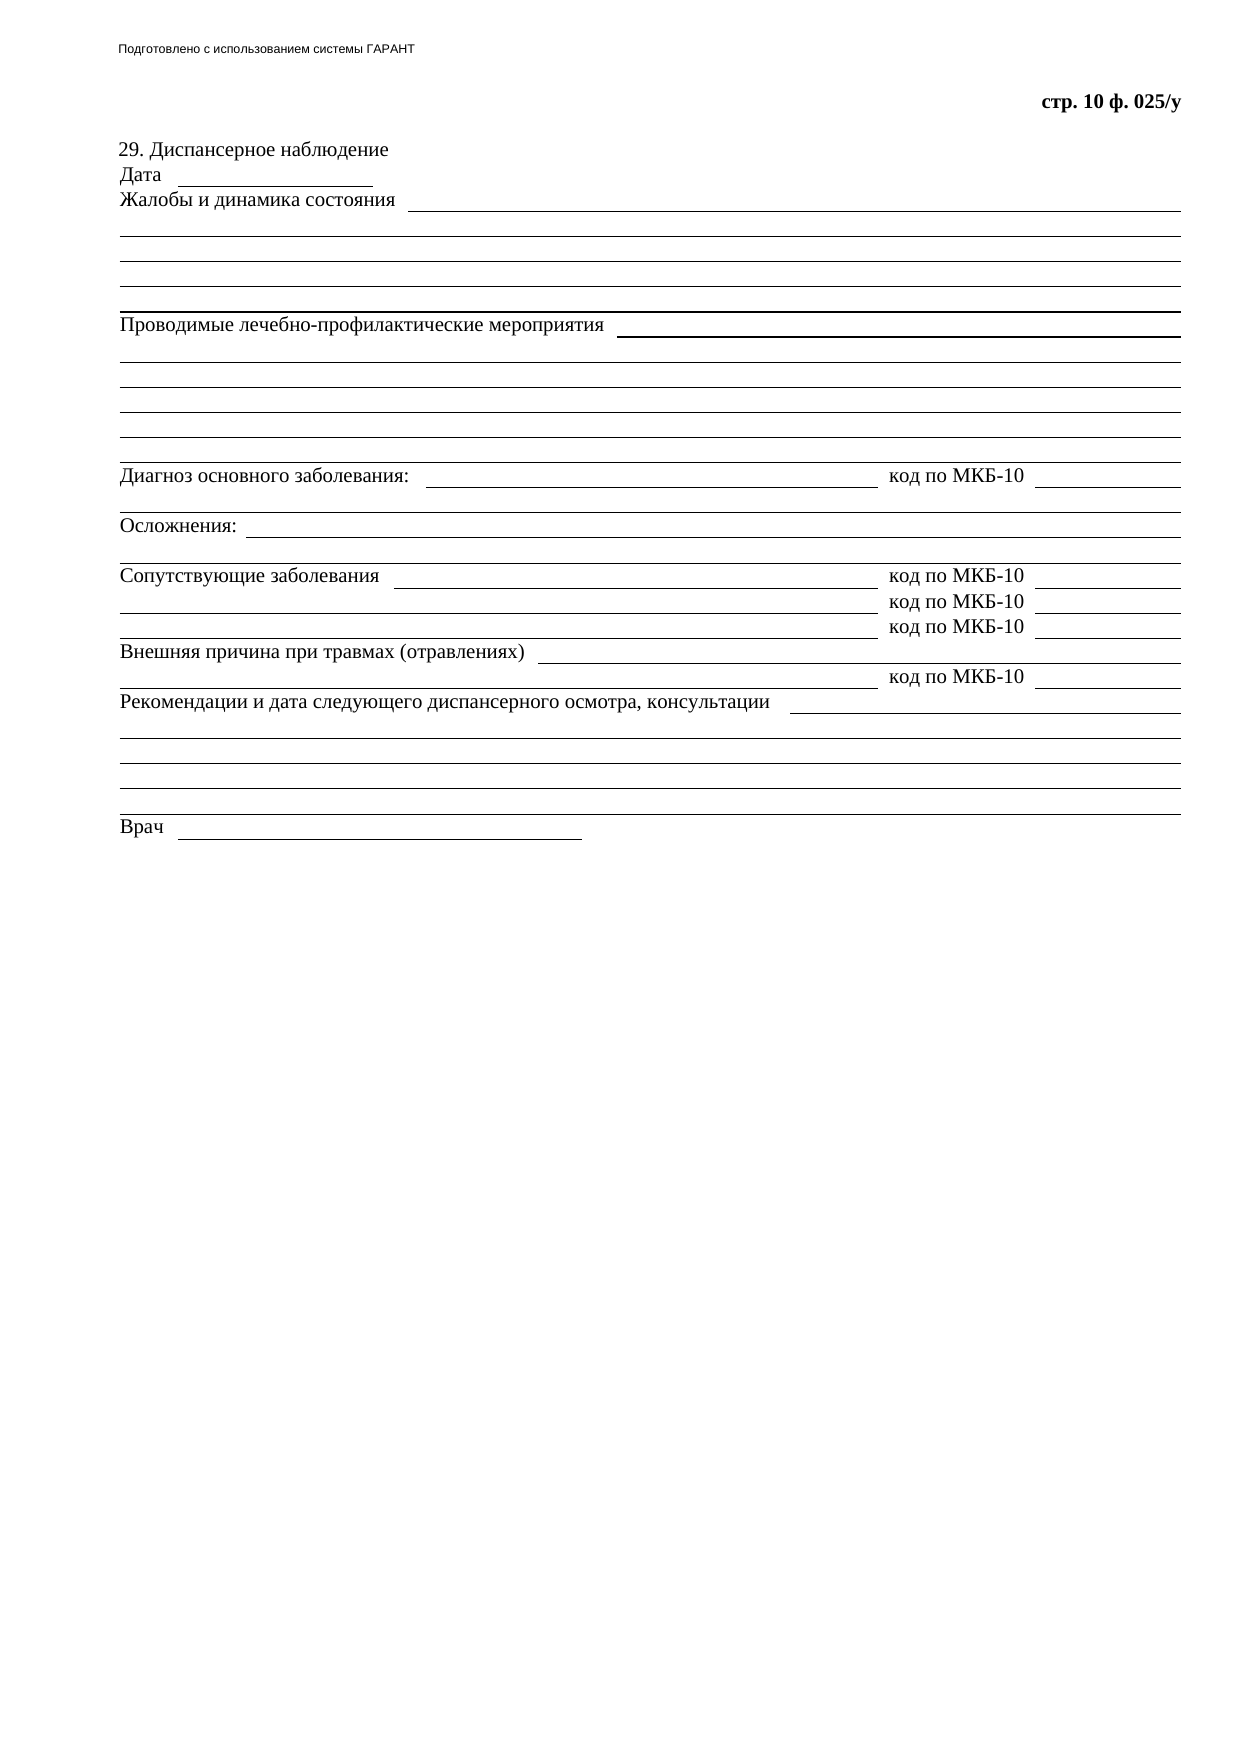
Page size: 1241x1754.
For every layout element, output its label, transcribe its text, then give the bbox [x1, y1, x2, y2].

table_cell Проводимые лечебно-профилактические мероприятия [120, 313, 617, 336]
table_cell [617, 313, 1181, 336]
table_cell [120, 487, 1181, 512]
table_header [408, 161, 426, 186]
table_cell [1035, 815, 1181, 838]
table_cell [120, 663, 878, 688]
table_cell [878, 815, 1035, 838]
table_cell [1035, 564, 1181, 587]
table_cell Осложнения: [120, 513, 246, 537]
table_header [790, 161, 878, 186]
table_cell Жалобы и динамика состояния [120, 186, 408, 211]
table_cell [120, 413, 1181, 437]
table_cell [582, 815, 617, 838]
table_cell код по МКБ-10 [878, 463, 1035, 487]
table_cell Внешняя причина при травмах (отравлениях) [120, 639, 538, 663]
table_cell [1035, 614, 1181, 638]
table_cell Диагноз основного заболевания: [120, 463, 426, 487]
table_cell [617, 815, 790, 838]
table_cell [120, 588, 878, 613]
table_cell [120, 614, 878, 638]
table_cell [790, 815, 878, 838]
table_cell код по МКБ-10 [878, 613, 1035, 638]
table_cell код по МКБ-10 [878, 664, 1035, 688]
table_header [426, 161, 538, 186]
table_cell Врач [120, 815, 178, 838]
table_cell [394, 564, 878, 587]
table_header [394, 161, 408, 186]
table_cell [120, 262, 1181, 286]
table_header [538, 161, 582, 186]
table_cell [790, 688, 1181, 713]
table_cell [120, 237, 1181, 261]
table_header [582, 161, 617, 186]
table_cell [426, 463, 878, 487]
table_cell [1035, 463, 1181, 487]
table_cell [538, 638, 1181, 663]
table_cell [178, 815, 582, 838]
table_cell [246, 513, 1181, 537]
table_cell [120, 537, 1181, 562]
table_header Дата [120, 161, 178, 186]
table_cell [120, 739, 1181, 763]
table_header [878, 161, 1035, 186]
table_cell [1035, 664, 1181, 688]
table_header [1035, 161, 1181, 186]
table_cell [120, 713, 1181, 738]
table_cell [120, 211, 1181, 236]
table_cell [120, 287, 1181, 311]
table_cell [1035, 589, 1181, 613]
table_cell код по МКБ-10 [878, 588, 1035, 613]
table_cell [120, 789, 1181, 813]
table_cell [120, 363, 1181, 387]
table_cell код по МКБ-10 [878, 564, 1035, 587]
table_cell [120, 764, 1181, 788]
table_header [617, 161, 790, 186]
table_header [373, 161, 394, 186]
table_cell [408, 186, 1181, 211]
text стр. 10 ф. 025/у [118, 89, 1181, 113]
table_cell [120, 388, 1181, 412]
table_cell Рекомендации и дата следующего диспансерного осмотра, консультации [120, 689, 790, 713]
table_cell [120, 438, 1181, 462]
table_header [178, 161, 373, 186]
table_cell [120, 336, 1181, 362]
text 29. Диспансерное наблюдение [118, 137, 1181, 161]
table_cell Сопутствующие заболевания [120, 564, 394, 587]
